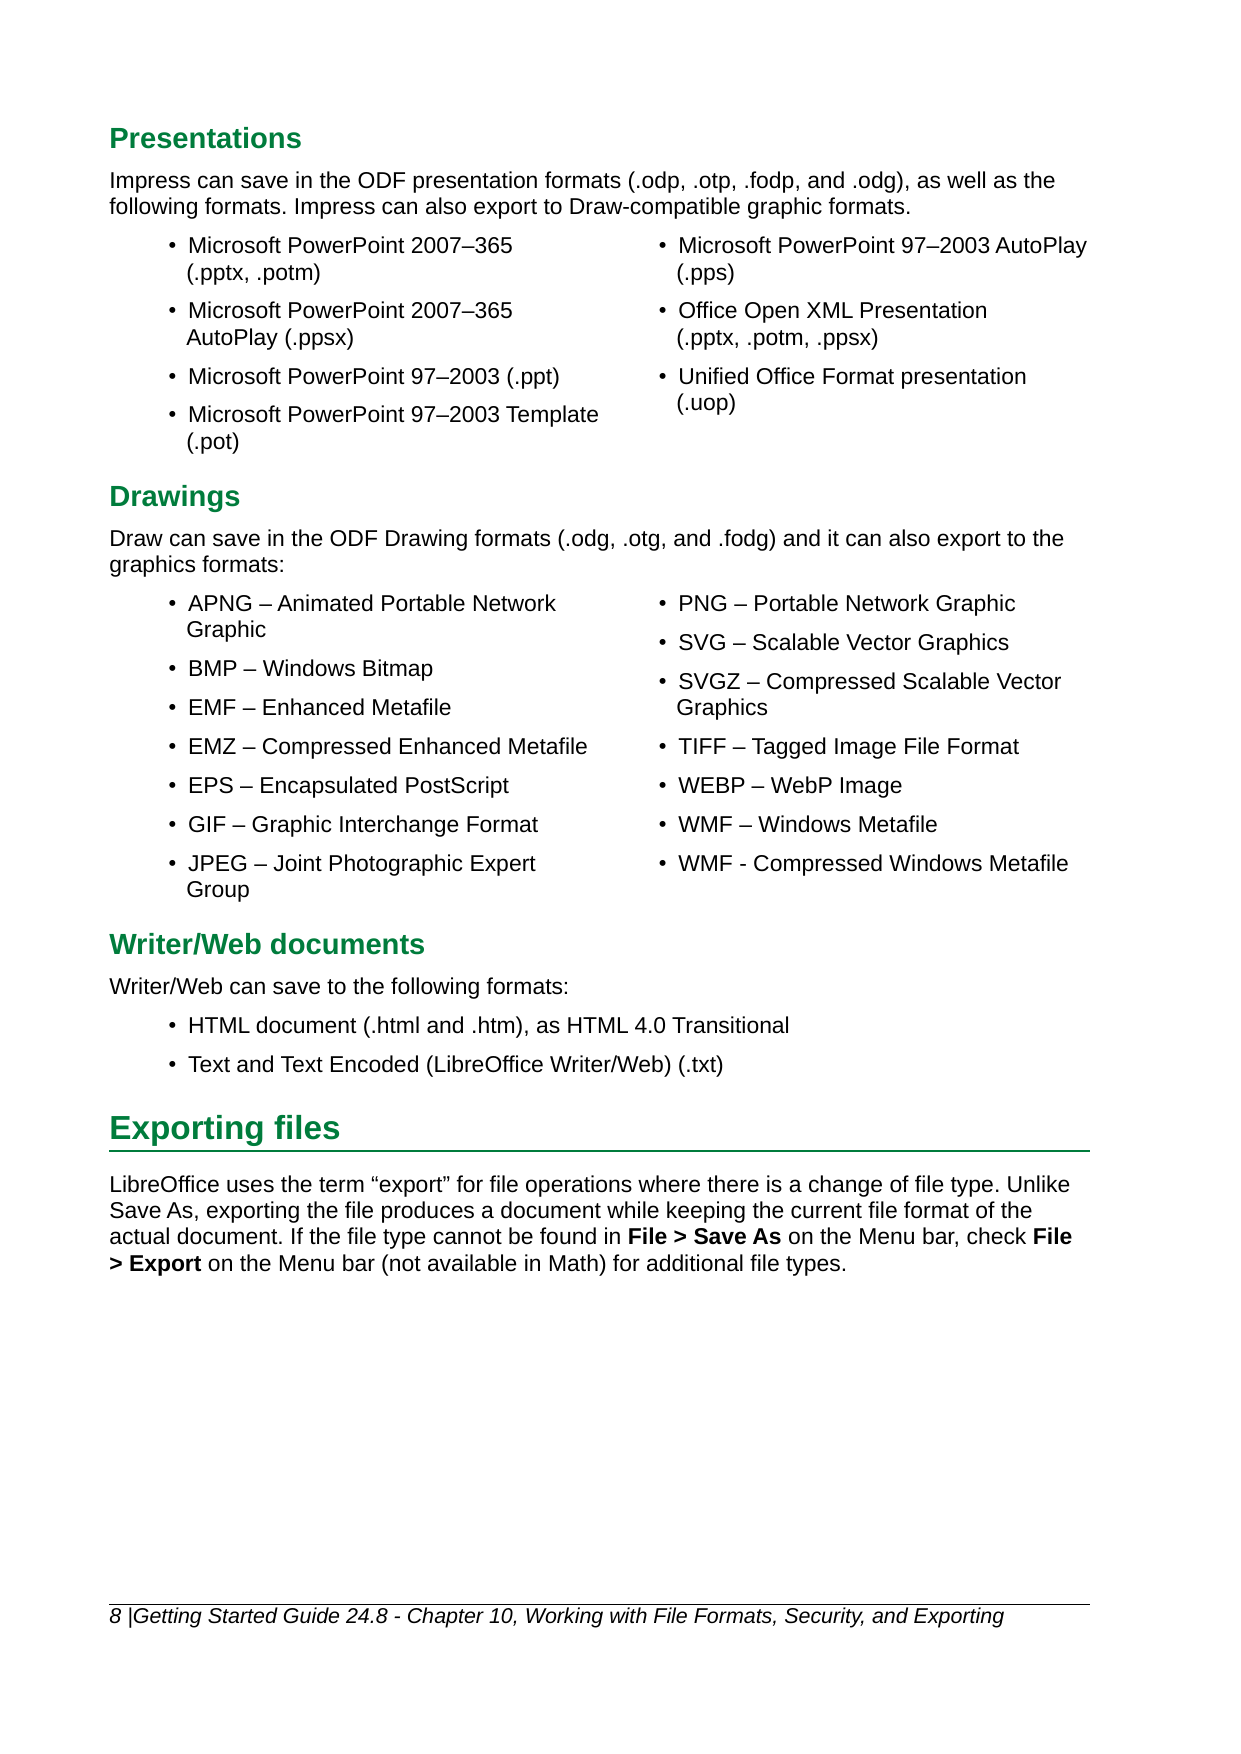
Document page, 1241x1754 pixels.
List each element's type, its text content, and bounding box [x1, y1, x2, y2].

subtitle Presentations [109, 121, 1090, 154]
table_header Microsoft PowerPoint 2007–365 (.pptx, .potm) Microsoft PowerPoint 2007–365 AutoPlay (.ppsx) Microsoft PowerPoint 97–2003 (.ppt) Microsoft PowerPoint 97–2003 Template (.pot) [109, 232, 599, 454]
list Impress can save in the ODF presentation formats (.odp, .otp, .fodp, and .odg), as well as the following formats. Impress can also export to Draw-compatible graphic formats. [109, 167, 1090, 220]
table_header PNG – Portable Network Graphic SVG – Scalable Vector Graphics SVGZ – Compressed Scalable Vector Graphics TIFF – Tagged Image File Format WEBP – WebP Image WMF – Windows Metafile WMF - Compressed Windows Metafile [599, 590, 1090, 902]
subtitle Drawings [109, 479, 1090, 512]
text LibreOffice uses the term “export” for file operations where there is a change of file type. Unlike Save As, exporting the file produces a document while keeping the current file format of the actual document. If the file type cannot be found in File > Save As on the Menu bar, check File > Export on the Menu bar (not available in Math) for additional file types. [109, 1171, 1090, 1276]
table_header APNG – Animated Portable Network Graphic BMP – Windows Bitmap EMF – Enhanced Metafile EMZ – Compressed Enhanced Metafile EPS – Encapsulated PostScript GIF – Graphic Interchange Format JPEG – Joint Photographic Expert Group [109, 590, 599, 902]
text Draw can save in the ODF Drawing formats (.odg, .otg, and .fodg) and it can also export to the graphics formats: [109, 525, 1090, 578]
subtitle Writer/Web documents [109, 927, 1090, 961]
table_header Microsoft PowerPoint 97–2003 AutoPlay (.pps) Office Open XML Presentation (.pptx, .potm, .ppsx) Unified Office Format presentation (.uop) [599, 232, 1090, 454]
list HTML document (.html and .htm), as HTML 4.0 Transitional [168, 1012, 1090, 1038]
list Writer/Web can save to the following formats: [109, 973, 1090, 999]
list Text and Text Encoded (LibreOffice Writer/Web) (.txt) [168, 1051, 1090, 1077]
subtitle Exporting files [109, 1108, 1090, 1150]
